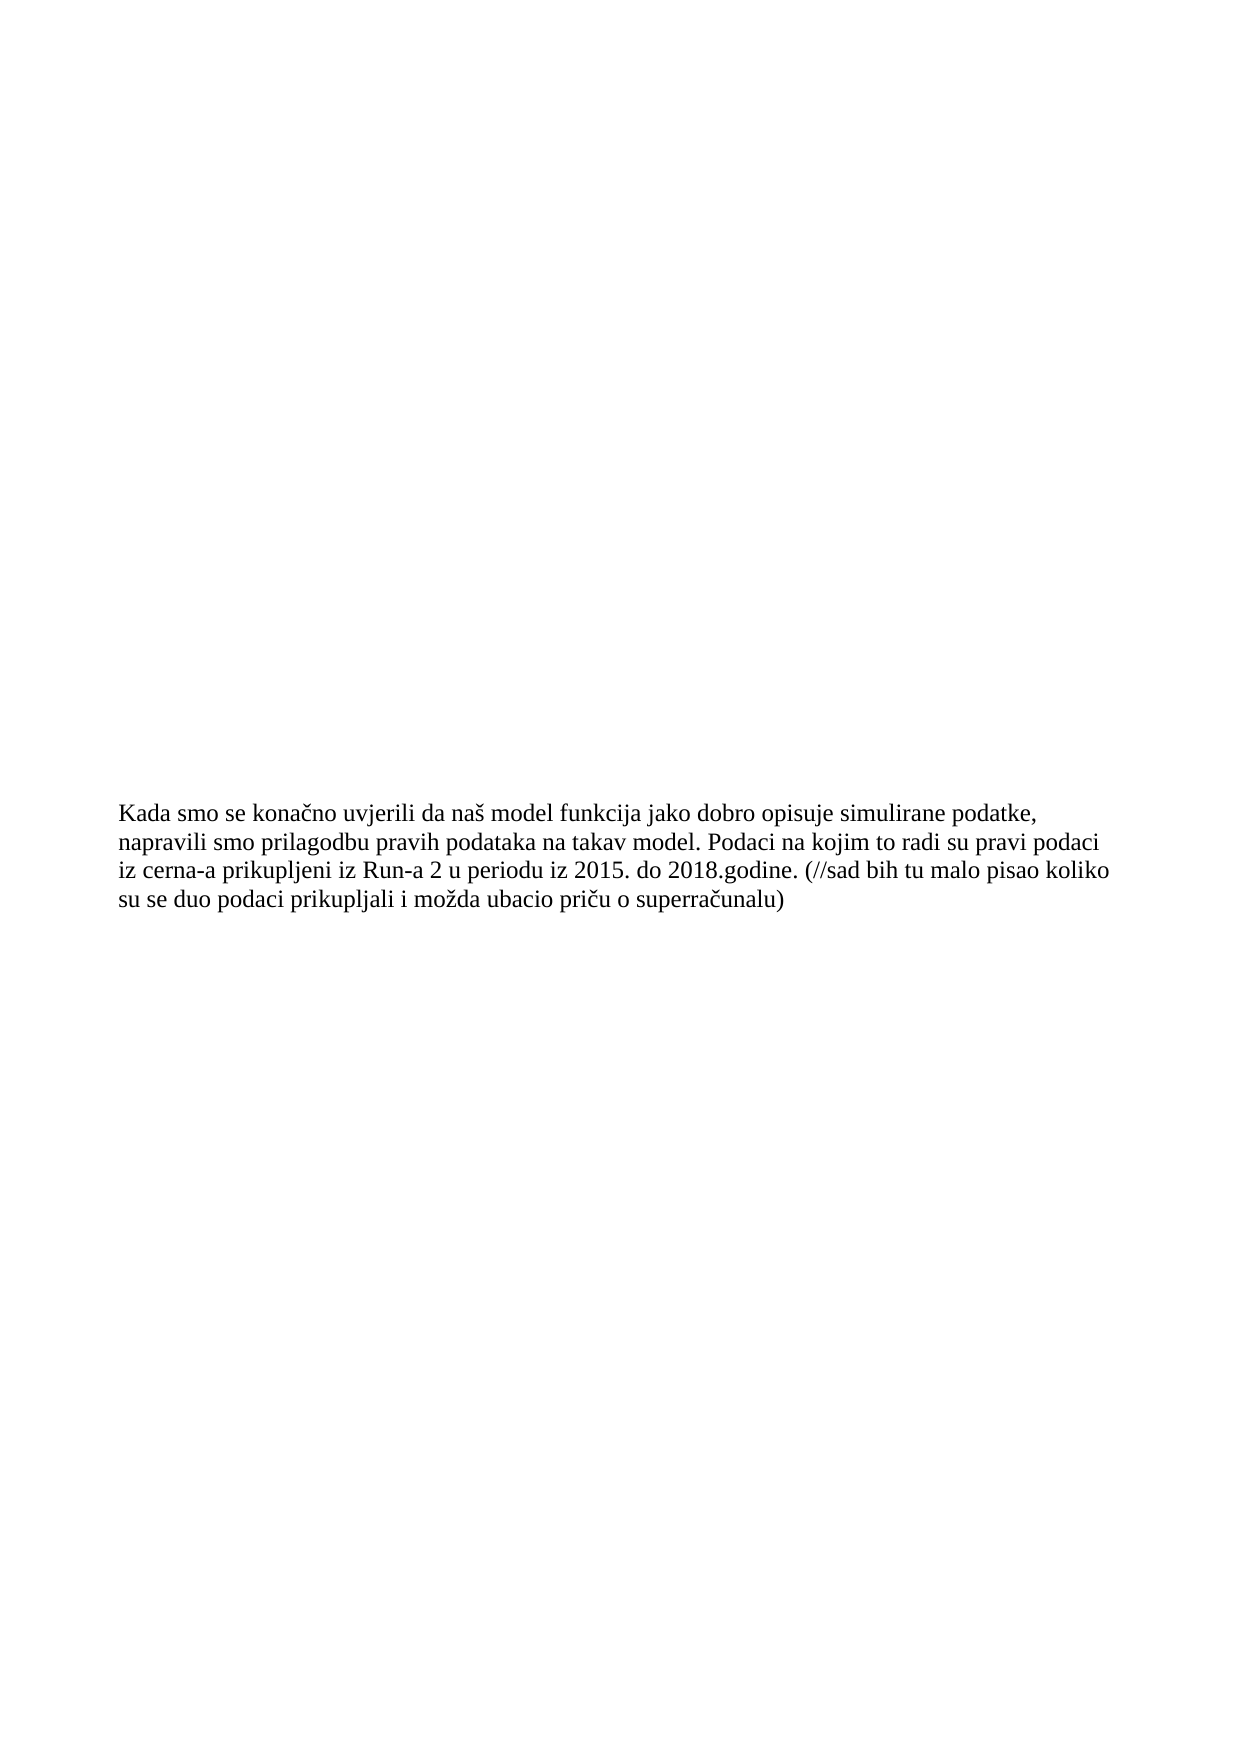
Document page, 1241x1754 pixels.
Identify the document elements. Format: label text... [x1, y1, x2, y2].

text Kada smo se konačno uvjerili da naš model funkcija jako dobro opisuje simulirane podatke, napravili smo prilagodbu pravih podataka na takav model. Podaci na kojim to radi su pravi podaci iz cerna-a prikupljeni iz Run-a 2 u periodu iz 2015. do 2018.godine. (//sad bih tu malo pisao koliko su se duo podaci prikupljali i možda ubacio priču o superračunalu) [118, 798, 1122, 913]
